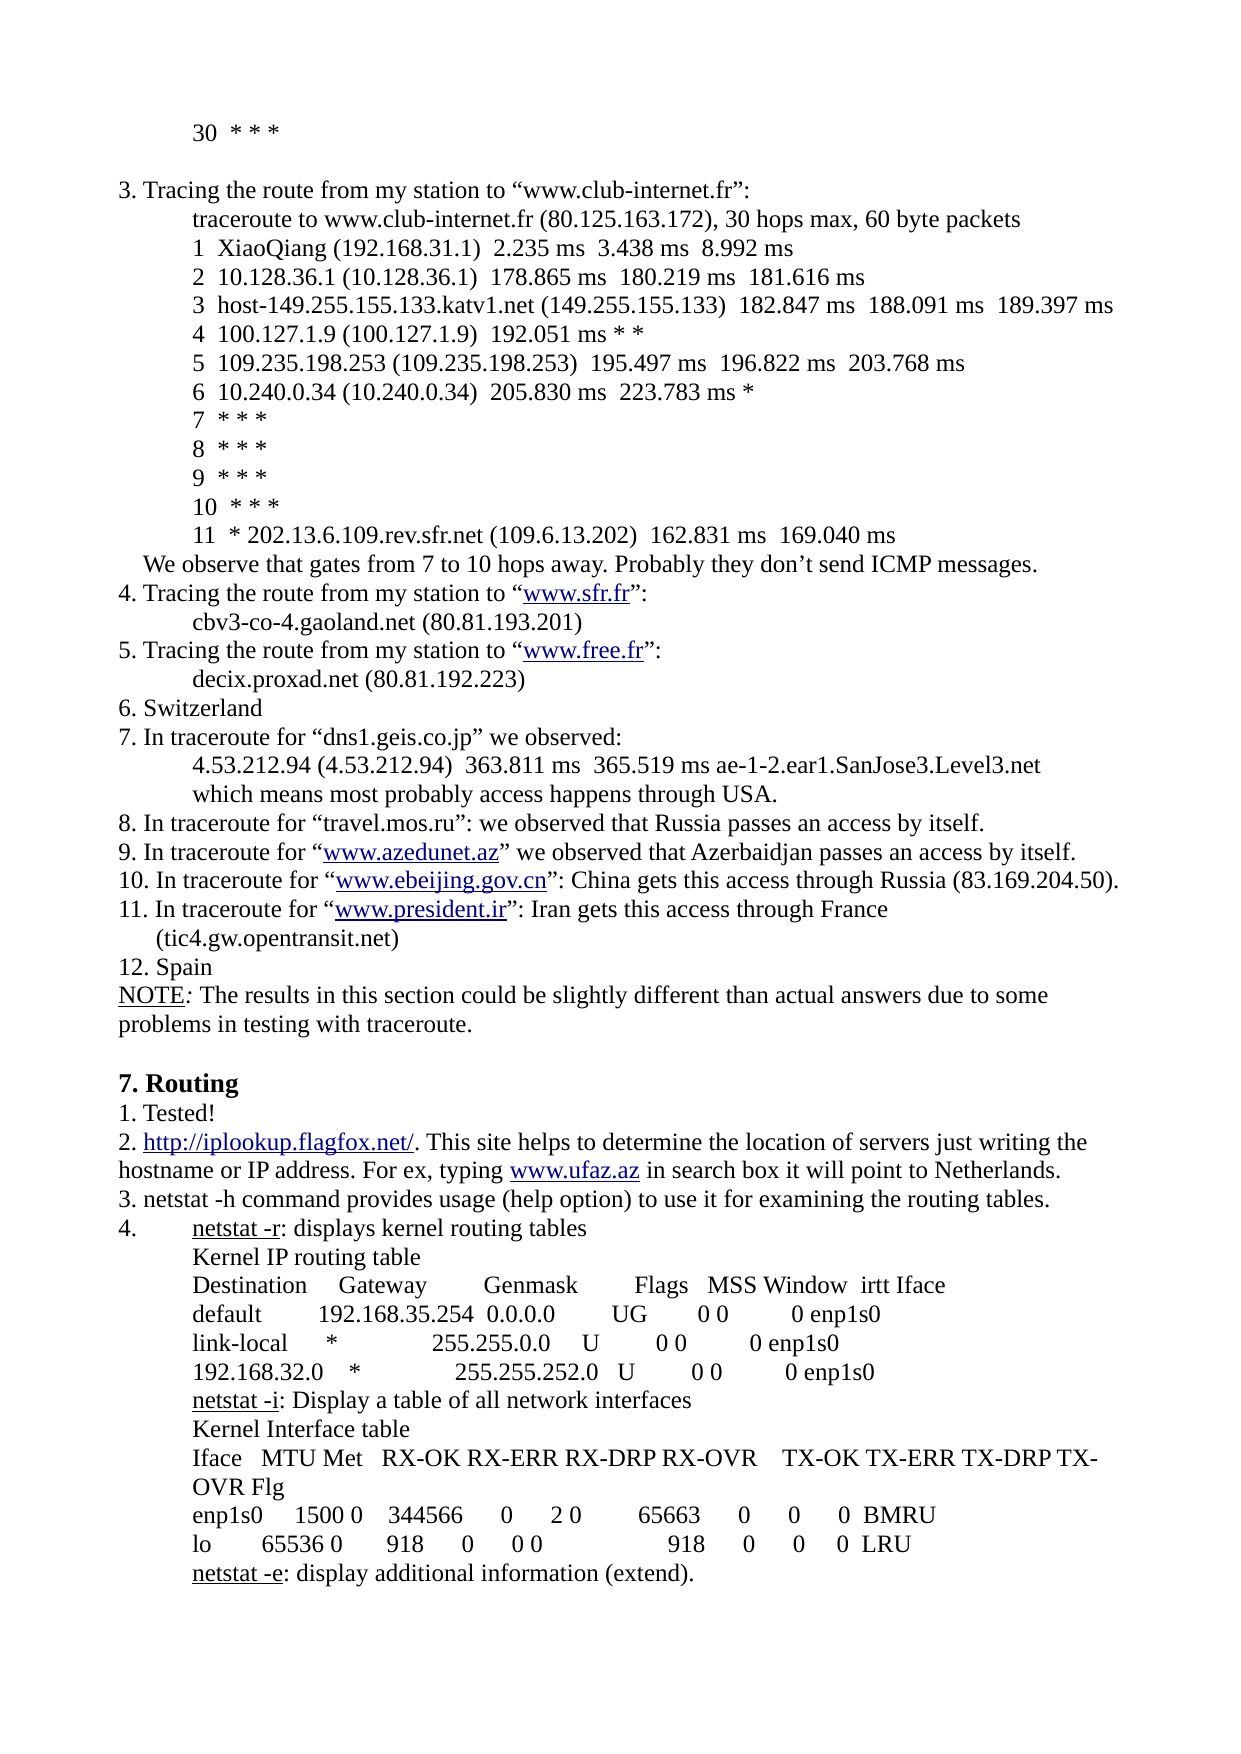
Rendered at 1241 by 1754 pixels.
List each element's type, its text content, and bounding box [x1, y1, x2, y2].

text 7. Routing [118, 1067, 1122, 1098]
text 192.168.32.0 * 255.255.252.0 U 0 0 0 enp1s0 [118, 1357, 1122, 1386]
text 1 XiaoQiang (192.168.31.1) 2.235 ms 3.438 ms 8.992 ms [118, 233, 1122, 262]
text netstat -e: display additional information (extend). [118, 1558, 1122, 1587]
text 10. In traceroute for “www.ebeijing.gov.cn”: China gets this access through Russia (83.169.204.50). [118, 866, 1122, 894]
text 4.53.212.94 (4.53.212.94) 363.811 ms 365.519 ms ae-1-2.ear1.SanJose3.Level3.net [118, 751, 1122, 779]
text lo 65536 0 918 0 0 0 918 0 0 0 LRU [118, 1529, 1122, 1558]
text 8. In traceroute for “travel.mos.ru”: we observed that Russia passes an access by itself. [118, 808, 1122, 837]
text Iface MTU Met RX-OK RX-ERR RX-DRP RX-OVR TX-OK TX-ERR TX-DRP TX- OVR Flg [118, 1443, 1122, 1501]
text 9 * * * [118, 463, 1122, 492]
text 6. Switzerland [118, 693, 1122, 722]
text netstat -i: Display a table of all network interfaces [118, 1386, 1122, 1414]
text We observe that gates from 7 to 10 hops away. Probably they don’t send ICMP messages. [118, 549, 1122, 578]
text 10 * * * [118, 492, 1122, 521]
text Kernel Interface table [118, 1414, 1122, 1443]
text 30 * * * [118, 118, 1122, 147]
text 7 * * * [118, 406, 1122, 434]
text 2. http://iplookup.flagfox.net/. This site helps to determine the location of servers just writing the hostname or IP address. For ex, typing www.ufaz.az in search box it will point to Netherlands. [118, 1127, 1122, 1184]
text 6 10.240.0.34 (10.240.0.34) 205.830 ms 223.783 ms * [118, 377, 1122, 406]
text 11. In traceroute for “www.president.ir”: Iran gets this access through France [118, 894, 1122, 923]
text 3 host-149.255.155.133.katv1.net (149.255.155.133) 182.847 ms 188.091 ms 189.397 ms [118, 291, 1122, 319]
text 12. Spain [118, 952, 1122, 981]
text 11 * 202.13.6.109.rev.sfr.net (109.6.13.202) 162.831 ms 169.040 ms [118, 521, 1122, 549]
text which means most probably access happens through USA. [118, 779, 1122, 808]
text 8 * * * [118, 434, 1122, 463]
text Destination Gateway Genmask Flags MSS Window irtt Iface [118, 1271, 1122, 1299]
text traceroute to www.club-internet.fr (80.125.163.172), 30 hops max, 60 byte packets [118, 204, 1122, 233]
text link-local * 255.255.0.0 U 0 0 0 enp1s0 [118, 1328, 1122, 1357]
text cbv3-co-4.gaoland.net (80.81.193.201) [118, 607, 1122, 636]
text decix.proxad.net (80.81.192.223) [118, 664, 1122, 693]
text 5 109.235.198.253 (109.235.198.253) 195.497 ms 196.822 ms 203.768 ms [118, 348, 1122, 377]
text 7. In traceroute for “dns1.geis.co.jp” we observed: [118, 722, 1122, 751]
text 4 100.127.1.9 (100.127.1.9) 192.051 ms * * [118, 319, 1122, 348]
text 1. Tested! [118, 1098, 1122, 1127]
text (tic4.gw.opentransit.net) [118, 923, 1122, 952]
text 9. In traceroute for “www.azedunet.az” we observed that Azerbaidjan passes an access by itself. [118, 837, 1122, 866]
text 3. netstat -h command provides usage (help option) to use it for examining the routing tables. [118, 1184, 1122, 1213]
text default 192.168.35.254 0.0.0.0 UG 0 0 0 enp1s0 [118, 1299, 1122, 1328]
text 3. Tracing the route from my station to “www.club-internet.fr”: [118, 176, 1122, 204]
text 2 10.128.36.1 (10.128.36.1) 178.865 ms 180.219 ms 181.616 ms [118, 262, 1122, 291]
text 4. netstat -r: displays kernel routing tables [118, 1213, 1122, 1242]
text 5. Tracing the route from my station to “www.free.fr”: [118, 636, 1122, 664]
text enp1s0 1500 0 344566 0 2 0 65663 0 0 0 BMRU [118, 1501, 1122, 1529]
text Kernel IP routing table [118, 1242, 1122, 1271]
text NOTE: The results in this section could be slightly different than actual answers due to some problems in testing with traceroute. [118, 981, 1122, 1038]
text 4. Tracing the route from my station to “www.sfr.fr”: [118, 578, 1122, 607]
